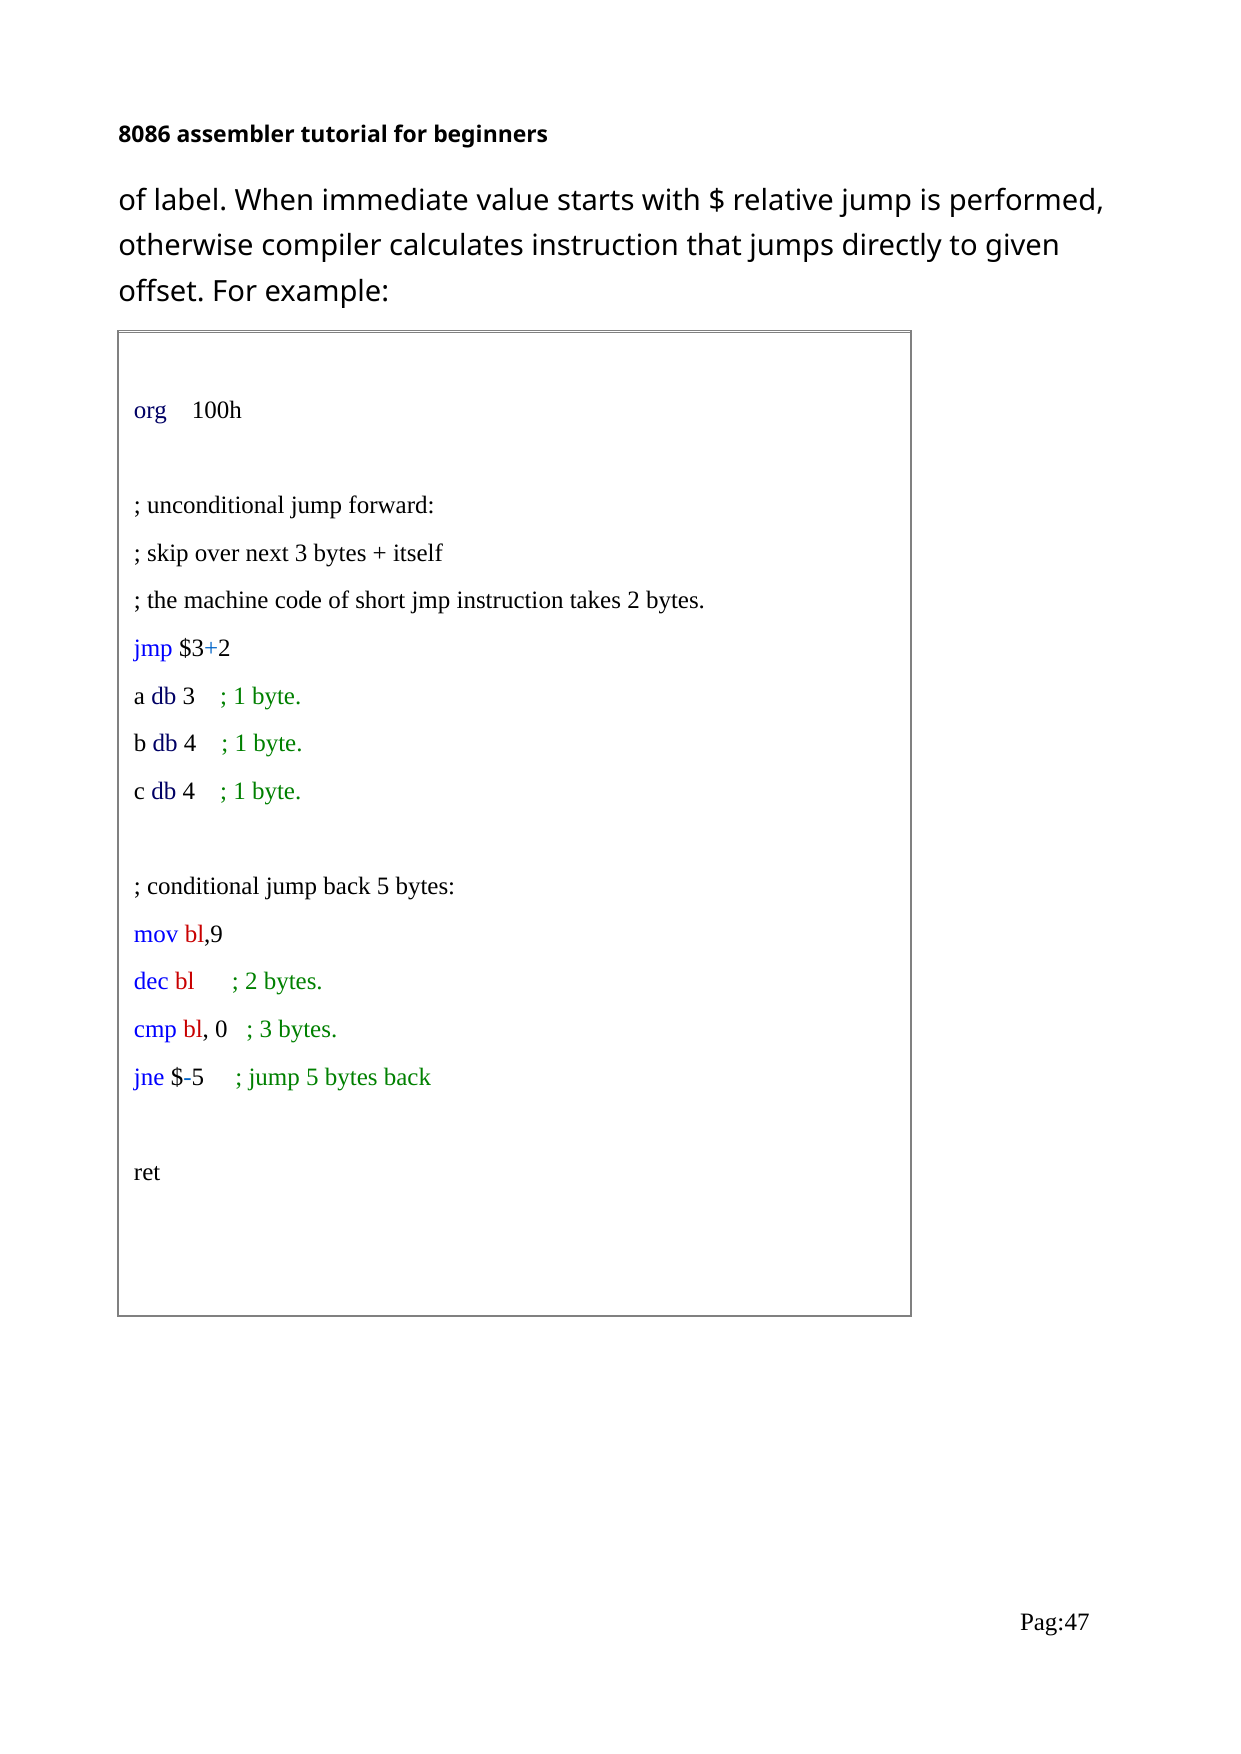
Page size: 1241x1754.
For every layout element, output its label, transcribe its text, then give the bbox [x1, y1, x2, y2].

text of label. When immediate value starts with $ relative jump is performed, otherwise compiler calculates instruction that jumps directly to given offset. For example: [118, 179, 1122, 310]
table_header org 100h ; unconditional jump forward: ; skip over next 3 bytes + itself ; the machine code of short jmp instruction takes 2 bytes. jmp $3+2 a db 3 ; 1 byte. b db 4 ; 1 byte. c db 4 ; 1 byte. ; conditional jump back 5 bytes: mov bl,9 dec bl ; 2 bytes. cmp bl, 0 ; 3 bytes. jne $-5 ; jump 5 bytes back ret [119, 333, 910, 1315]
